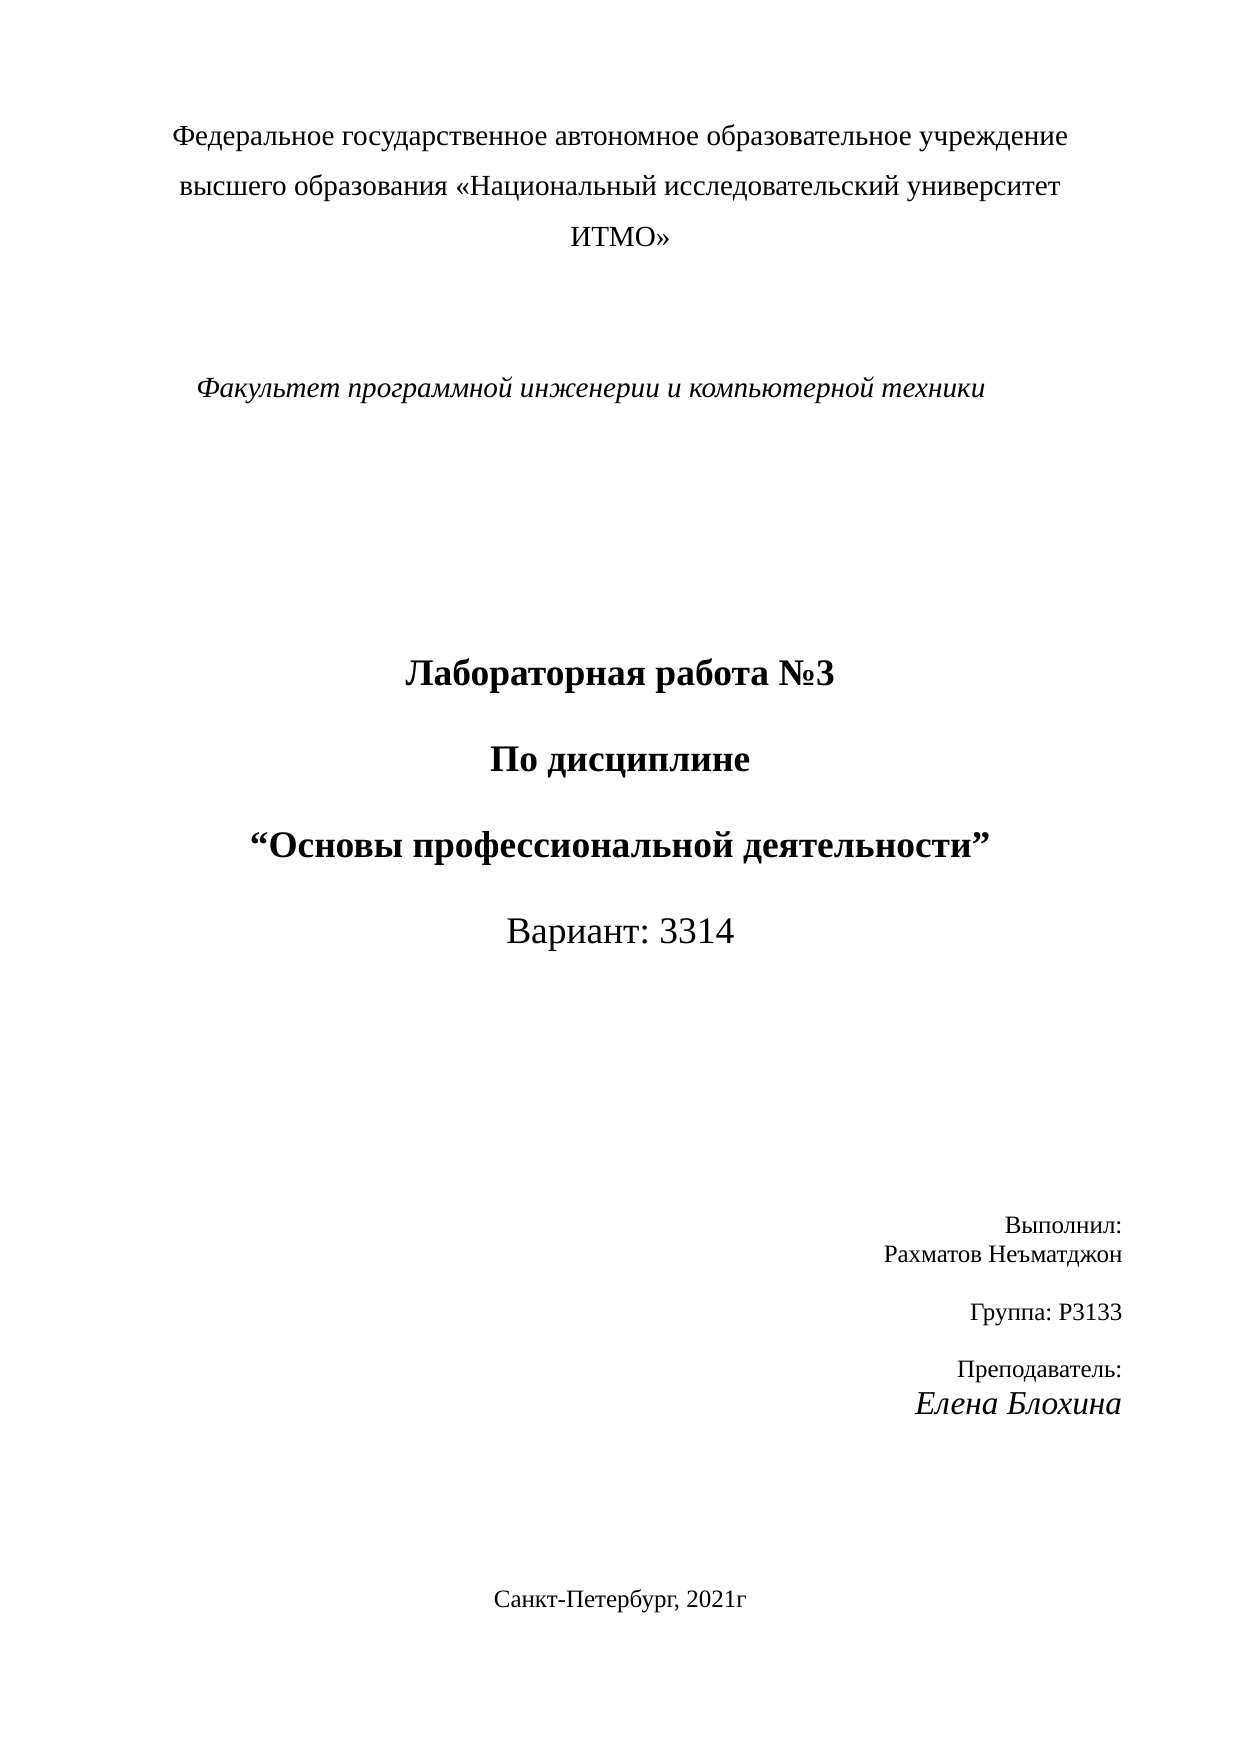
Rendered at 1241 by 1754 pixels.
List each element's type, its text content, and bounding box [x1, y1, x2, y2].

text ИТМО» [118, 219, 1122, 252]
text Вариант: 3314 [118, 909, 1122, 952]
text По дисциплине [118, 736, 1122, 779]
text Санкт-Петербург, 2021г [118, 1584, 1122, 1613]
text “Основы профессиональной деятельности” [118, 822, 1122, 866]
text Выполнил: [118, 1211, 1122, 1239]
text высшего образования «Национальный исследовательский университет [118, 168, 1122, 202]
text Федеральное государственное автономное образовательное учреждение [118, 118, 1122, 152]
text Преподаватель: [118, 1354, 1122, 1383]
text Рахматов Неъматджон [118, 1239, 1122, 1268]
text Факультет программной инженерии и компьютерной техники [59, 370, 1122, 403]
text Елена Блохина [118, 1383, 1122, 1421]
text Группа: Р3133 [118, 1297, 1122, 1326]
text Лабораторная работа №3 [118, 650, 1122, 693]
